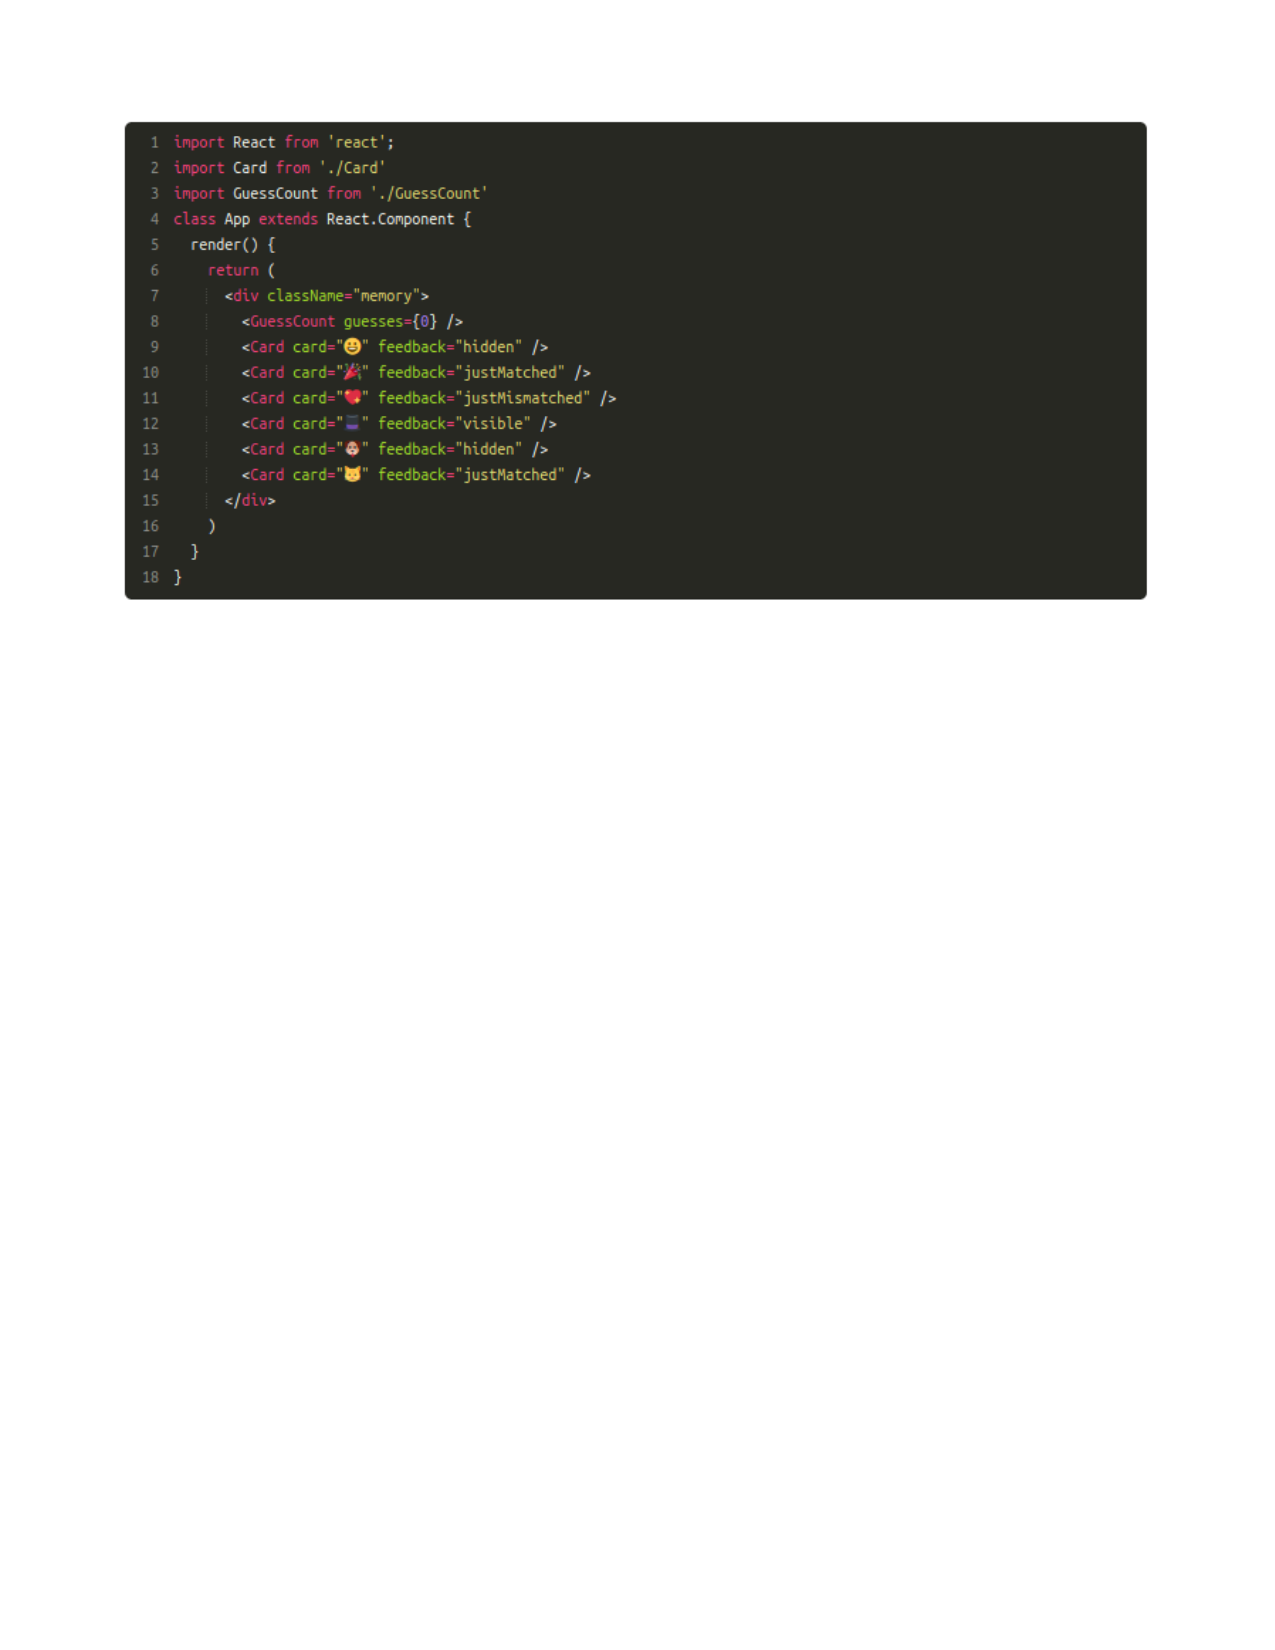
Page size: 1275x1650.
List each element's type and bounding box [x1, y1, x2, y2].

picture [118, 118, 1157, 604]
